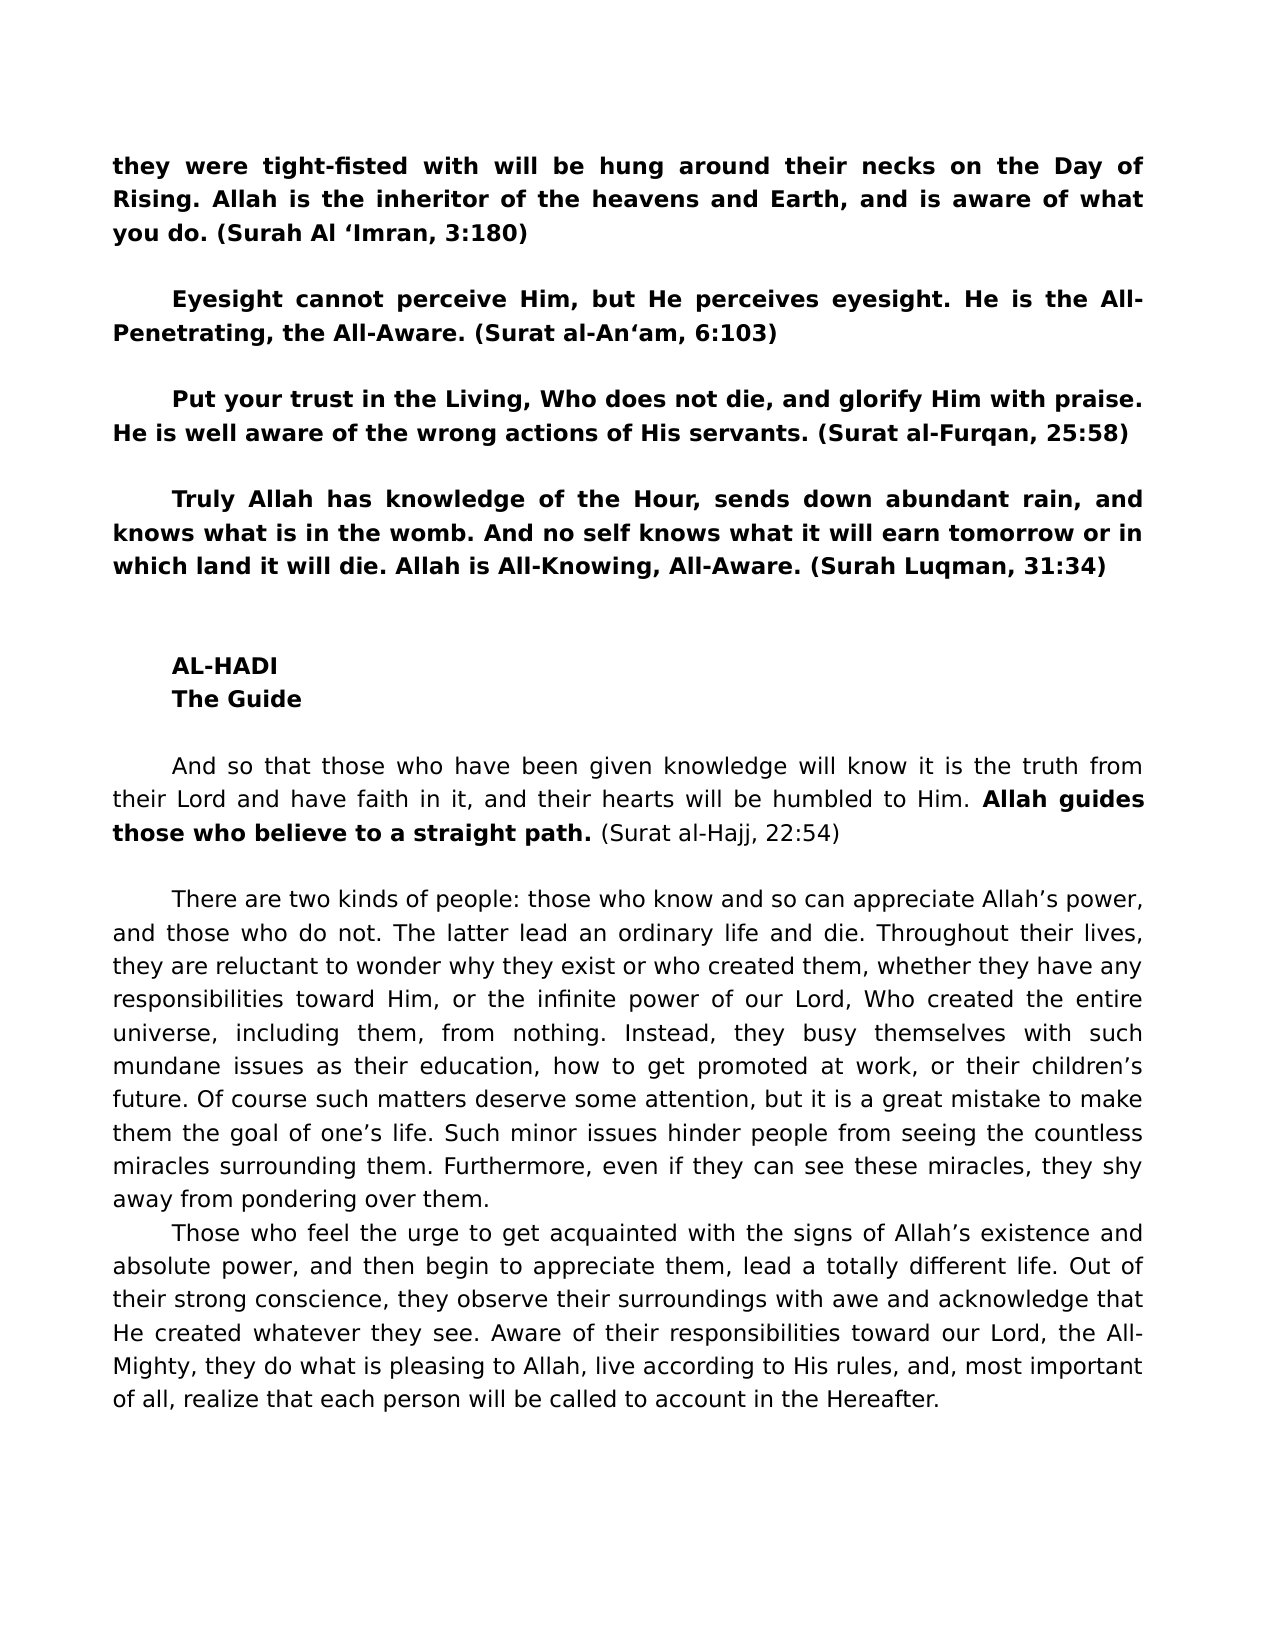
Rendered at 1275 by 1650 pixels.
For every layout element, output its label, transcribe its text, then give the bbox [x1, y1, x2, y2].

text AL-HADI [112, 648, 1145, 681]
text Eyesight cannot perceive Him, but He perceives eyesight. He is the All-Penetrating, the All-Aware. (Surat al-An‘am, 6:103) [112, 281, 1145, 348]
text Put your trust in the Living, Who does not die, and glorify Him with praise. He is well aware of the wrong actions of His servants. (Surat al-Furqan, 25:58) [112, 381, 1145, 448]
text Those who feel the urge to get acquainted with the signs of Allah’s existence and absolute power, and then begin to appreciate them, lead a totally different life. Out of their strong conscience, they observe their surroundings with awe and acknowledge that He created whatever they see. Aware of their responsibilities toward our Lord, the All-Mighty, they do what is pleasing to Allah, live according to His rules, and, most important of all, realize that each person will be called to account in the Hereafter. [112, 1214, 1145, 1414]
text And so that those who have been given knowledge will know it is the truth from their Lord and have faith in it, and their hearts will be humbled to Him. Allah guides those who believe to a straight path. (Surat al-Hajj, 22:54) [112, 748, 1145, 848]
text The Guide [112, 681, 1145, 714]
text they were tight-fisted with will be hung around their necks on the Day of Rising. Allah is the inheritor of the heavens and Earth, and is aware of what you do. (Surah Al ‘Imran, 3:180) [112, 148, 1145, 248]
text There are two kinds of people: those who know and so can appreciate Allah’s power, and those who do not. The latter lead an ordinary life and die. Throughout their lives, they are reluctant to wonder why they exist or who created them, whether they have any responsibilities toward Him, or the infinite power of our Lord, Who created the entire universe, including them, from nothing. Instead, they busy themselves with such mundane issues as their education, how to get promoted at work, or their children’s future. Of course such matters deserve some attention, but it is a great mistake to make them the goal of one’s life. Such minor issues hinder people from seeing the countless miracles surrounding them. Furthermore, even if they can see these miracles, they shy away from pondering over them. [112, 881, 1145, 1214]
text Truly Allah has knowledge of the Hour, sends down abundant rain, and knows what is in the womb. And no self knows what it will earn tomorrow or in which land it will die. Allah is All-Knowing, All-Aware. (Surah Luqman, 31:34) [112, 481, 1145, 581]
